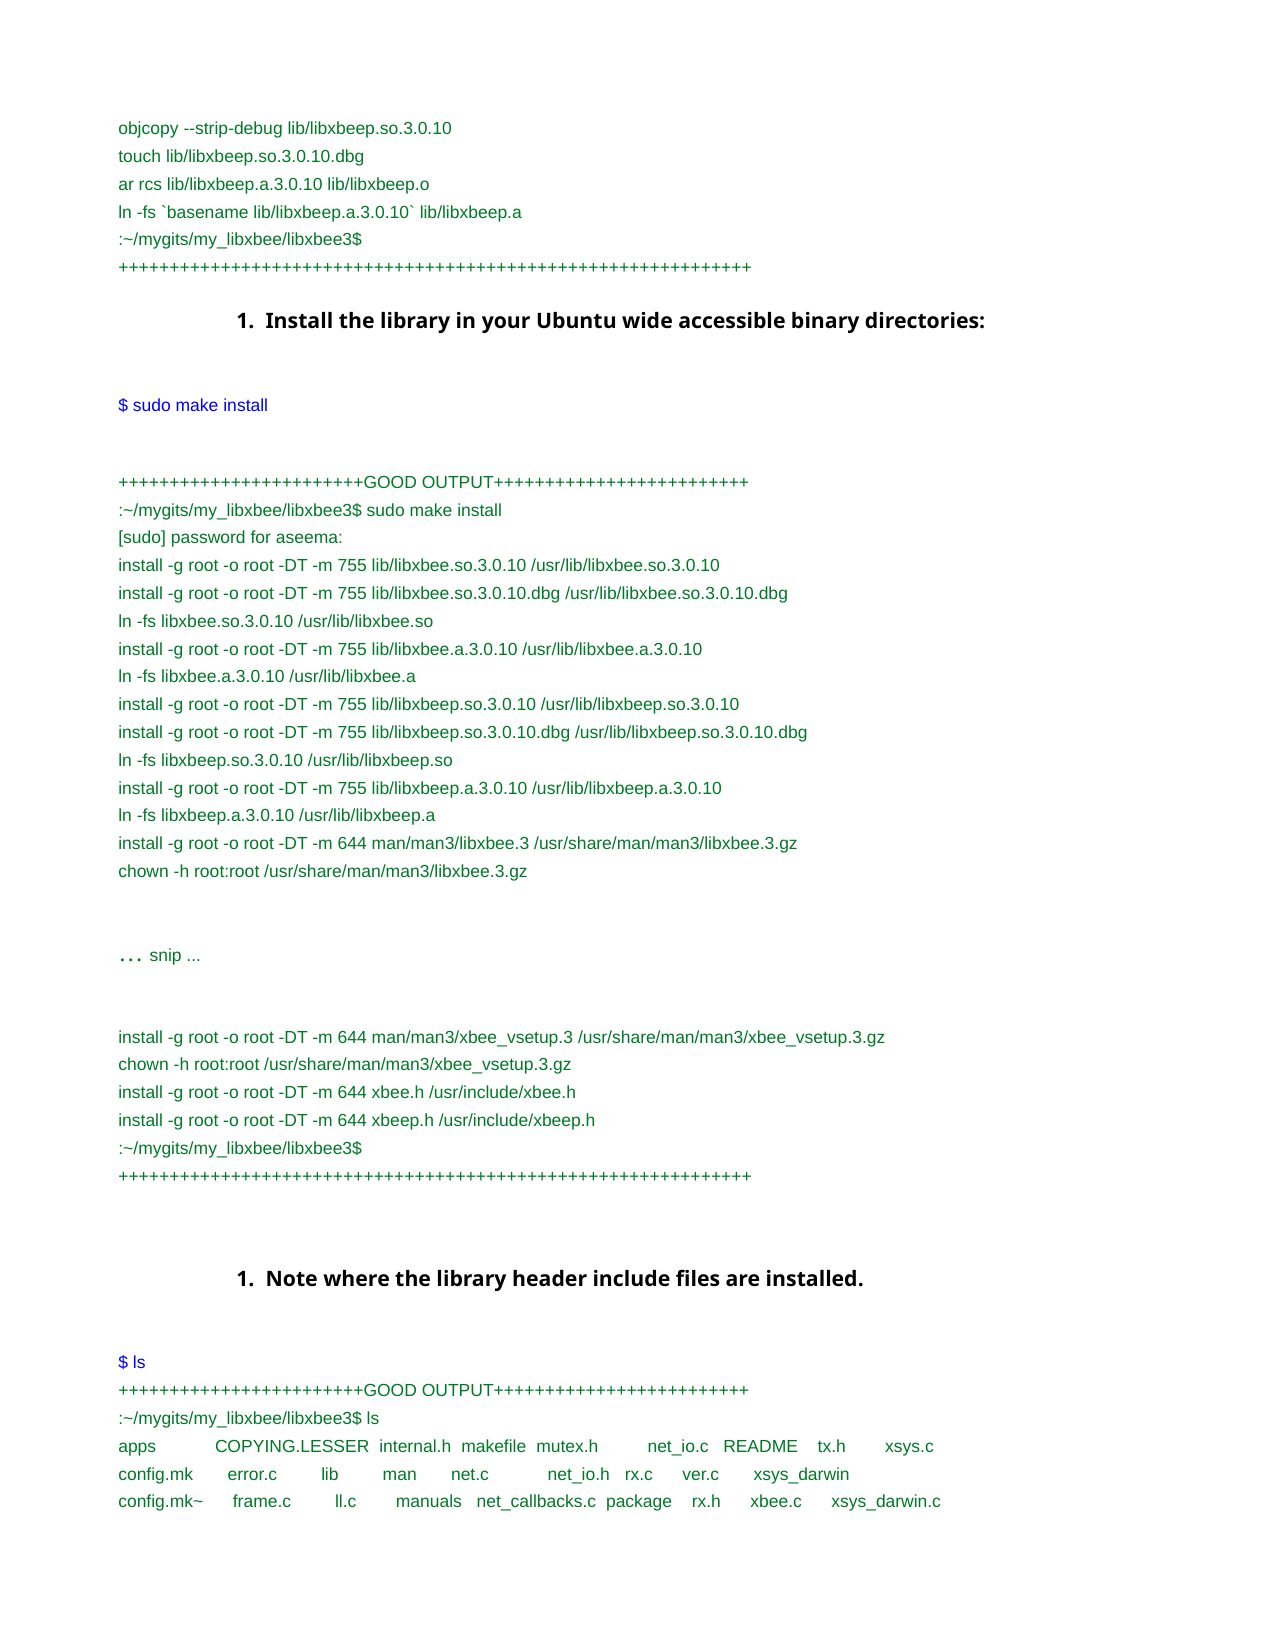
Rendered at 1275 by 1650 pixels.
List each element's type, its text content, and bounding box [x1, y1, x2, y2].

text config.mk error.c lib man net.c net_io.h rx.c ver.c xsys_darwin [118, 1463, 1157, 1484]
text install -g root -o root -DT -m 644 xbee.h /usr/include/xbee.h [118, 1082, 1157, 1102]
text $ sudo make install [118, 395, 1157, 415]
text :~/mygits/my_libxbee/libxbee3$ ls [118, 1408, 1157, 1428]
text touch lib/libxbeep.so.3.0.10.dbg [118, 146, 1157, 166]
text install -g root -o root -DT -m 755 lib/libxbeep.a.3.0.10 /usr/lib/libxbeep.a.3.0.10 [118, 778, 1157, 798]
text ln -fs libxbee.a.3.0.10 /usr/lib/libxbee.a [118, 666, 1157, 687]
text install -g root -o root -DT -m 644 man/man3/xbee_vsetup.3 /usr/share/man/man3/xbee_vsetup.3.gz [118, 1027, 1157, 1047]
text [sudo] password for aseema: [118, 527, 1157, 547]
text :~/mygits/my_libxbee/libxbee3$ [118, 229, 1157, 249]
text chown -h root:root /usr/share/man/man3/libxbee.3.gz [118, 861, 1157, 881]
text ln -fs libxbeep.a.3.0.10 /usr/lib/libxbeep.a [118, 805, 1157, 826]
text $ ls [118, 1352, 1157, 1372]
text install -g root -o root -DT -m 644 man/man3/libxbee.3 /usr/share/man/man3/libxbee.3.gz [118, 833, 1157, 853]
text ++++++++++++++++++++++++GOOD OUTPUT+++++++++++++++++++++++++ [118, 472, 1157, 492]
text config.mk~ frame.c ll.c manuals net_callbacks.c package rx.h xbee.c xsys_darwin.c [118, 1491, 1157, 1512]
text :~/mygits/my_libxbee/libxbee3$ [118, 1138, 1157, 1158]
text install -g root -o root -DT -m 755 lib/libxbeep.so.3.0.10.dbg /usr/lib/libxbeep.so.3.0.10.dbg [118, 722, 1157, 742]
text ln -fs libxbee.so.3.0.10 /usr/lib/libxbee.so [118, 611, 1157, 631]
text ar rcs lib/libxbeep.a.3.0.10 lib/libxbeep.o [118, 174, 1157, 194]
text install -g root -o root -DT -m 755 lib/libxbee.so.3.0.10.dbg /usr/lib/libxbee.so.3.0.10.dbg [118, 583, 1157, 603]
text ln -fs `basename lib/libxbeep.a.3.0.10` lib/libxbeep.a [118, 202, 1157, 222]
text ++++++++++++++++++++++++++++++++++++++++++++++++++++++++++++++ [118, 1166, 1157, 1186]
text install -g root -o root -DT -m 755 lib/libxbee.a.3.0.10 /usr/lib/libxbee.a.3.0.10 [118, 638, 1157, 659]
text chown -h root:root /usr/share/man/man3/xbee_vsetup.3.gz [118, 1054, 1157, 1074]
text ++++++++++++++++++++++++++++++++++++++++++++++++++++++++++++++ [118, 257, 1157, 277]
text objcopy --strip-debug lib/libxbeep.so.3.0.10 [118, 118, 1157, 138]
text ++++++++++++++++++++++++GOOD OUTPUT+++++++++++++++++++++++++ [118, 1380, 1157, 1400]
text install -g root -o root -DT -m 755 lib/libxbeep.so.3.0.10 /usr/lib/libxbeep.so.3.0.10 [118, 694, 1157, 714]
text :~/mygits/my_libxbee/libxbee3$ sudo make install [118, 499, 1157, 520]
text install -g root -o root -DT -m 644 xbeep.h /usr/include/xbeep.h [118, 1110, 1157, 1130]
subtitle Note where the library header include files are installed. [236, 1263, 1157, 1292]
subtitle Install the library in your Ubuntu wide accessible binary directories: [236, 306, 1157, 335]
text ln -fs libxbeep.so.3.0.10 /usr/lib/libxbeep.so [118, 750, 1157, 770]
text apps COPYING.LESSER internal.h makefile mutex.h net_io.c README tx.h xsys.c [118, 1436, 1157, 1456]
text install -g root -o root -DT -m 755 lib/libxbee.so.3.0.10 /usr/lib/libxbee.so.3.0.10 [118, 555, 1157, 575]
text … snip ... [118, 938, 1157, 967]
